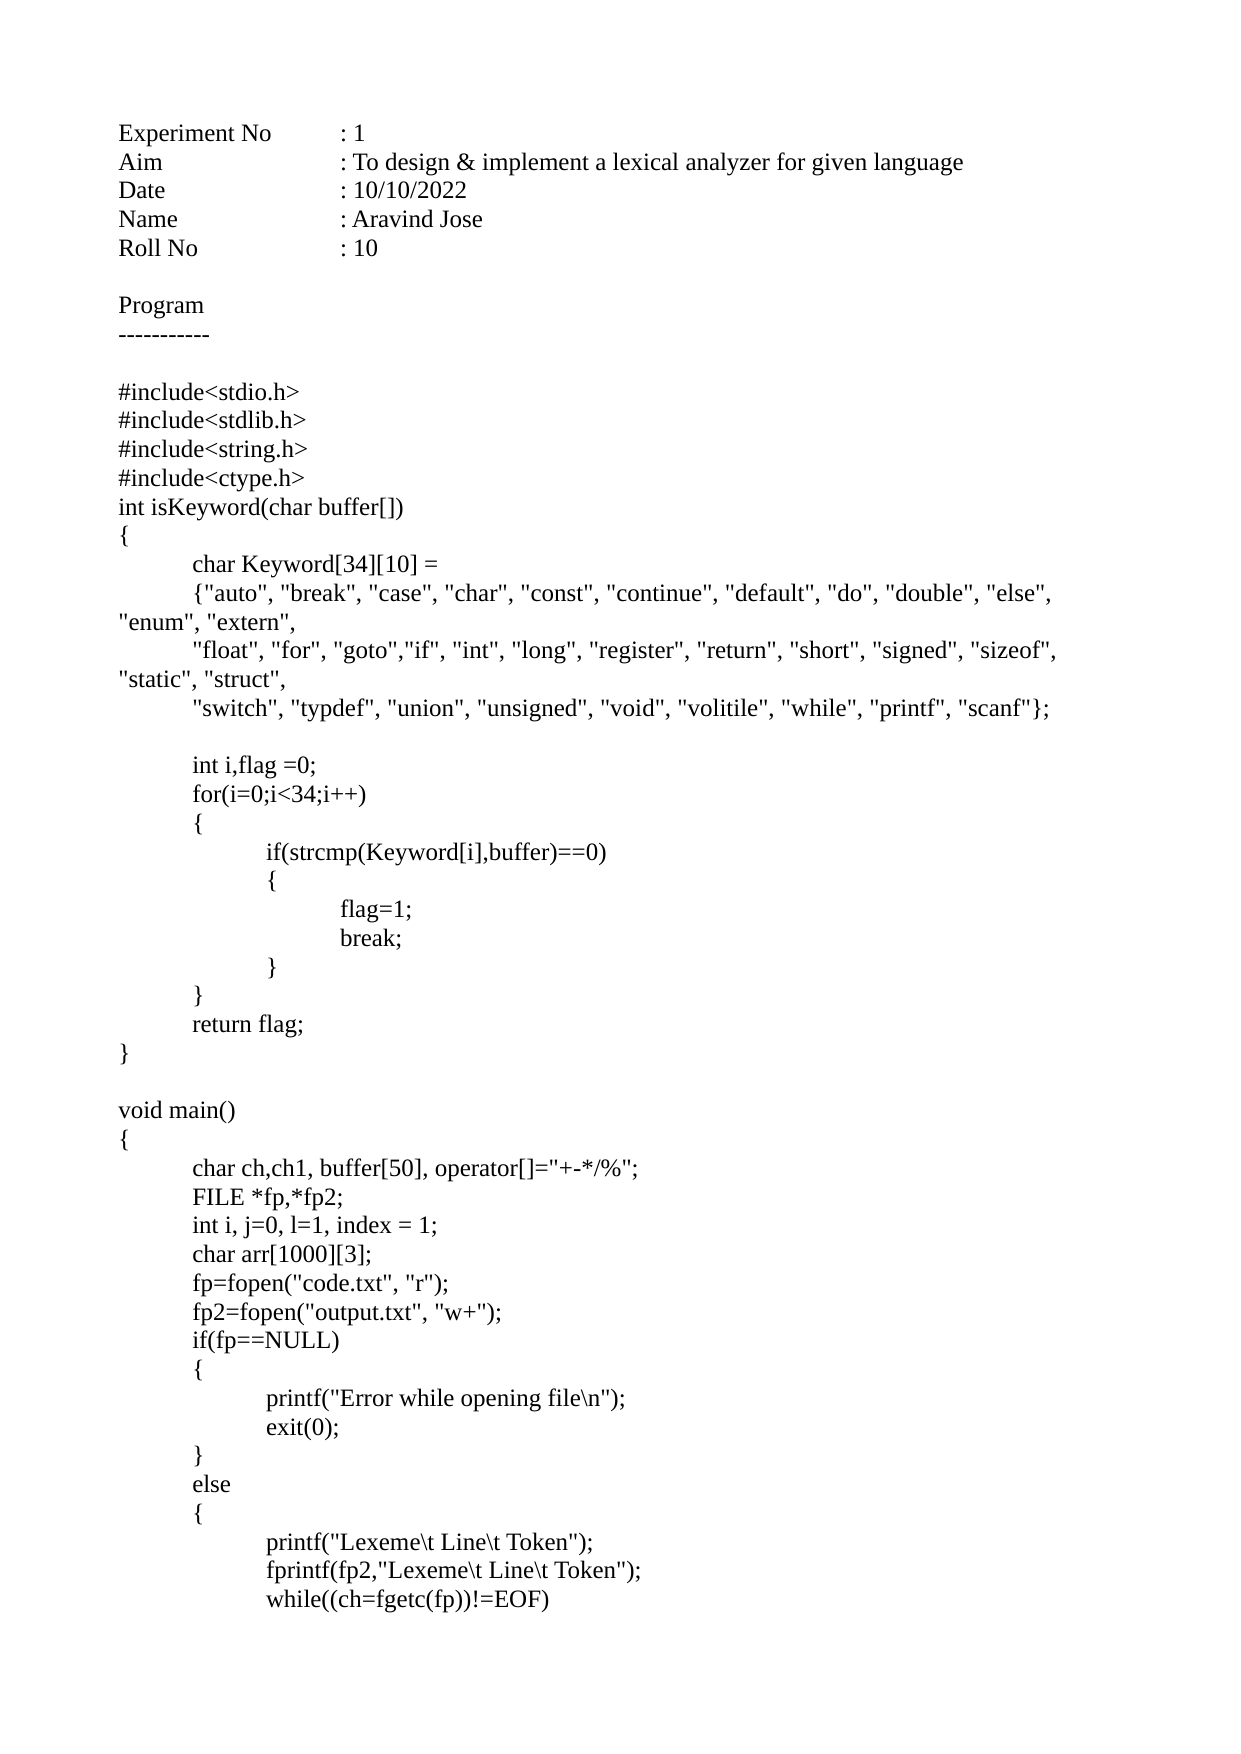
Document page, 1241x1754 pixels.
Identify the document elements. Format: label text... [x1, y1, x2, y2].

text char arr[1000][3]; [118, 1239, 1122, 1268]
text char ch,ch1, buffer[50], operator[]="+-*/%"; [118, 1153, 1122, 1182]
text } [118, 981, 1122, 1009]
text #include<stdio.h> [118, 377, 1122, 406]
text Date : 10/10/2022 [118, 176, 1122, 204]
text {"auto", "break", "case", "char", "const", "continue", "default", "do", "double", "else", "enum", "extern", [118, 578, 1122, 636]
text printf("Lexeme\t Line\t Token"); [118, 1527, 1122, 1556]
text while((ch=fgetc(fp))!=EOF) [118, 1584, 1122, 1613]
text { [118, 808, 1122, 837]
text void main() [118, 1096, 1122, 1124]
text #include<stdlib.h> [118, 406, 1122, 434]
text { [118, 1354, 1122, 1383]
text fp=fopen("code.txt", "r"); [118, 1268, 1122, 1297]
text int i,flag =0; [118, 751, 1122, 779]
text int isKeyword(char buffer[]) [118, 492, 1122, 521]
text fprintf(fp2,"Lexeme\t Line\t Token"); [118, 1556, 1122, 1584]
text int i, j=0, l=1, index = 1; [118, 1211, 1122, 1239]
text fp2=fopen("output.txt", "w+"); [118, 1297, 1122, 1326]
text FILE *fp,*fp2; [118, 1182, 1122, 1211]
text char Keyword[34][10] = [118, 549, 1122, 578]
text "switch", "typdef", "union", "unsigned", "void", "volitile", "while", "printf", "scanf"}; [118, 693, 1122, 722]
text Name : Aravind Jose [118, 204, 1122, 233]
text { [118, 1498, 1122, 1527]
text { [118, 521, 1122, 549]
text #include<ctype.h> [118, 463, 1122, 492]
text printf("Error while opening file\n"); [118, 1383, 1122, 1412]
text else [118, 1469, 1122, 1498]
text "float", "for", "goto","if", "int", "long", "register", "return", "short", "signed", "sizeof", "static", "struct", [118, 636, 1122, 693]
text Program [118, 291, 1122, 319]
text Roll No : 10 [118, 233, 1122, 262]
text exit(0); [118, 1412, 1122, 1441]
text ----------- [118, 319, 1122, 348]
text Experiment No : 1 [118, 118, 1122, 147]
text } [118, 1038, 1122, 1067]
text } [118, 952, 1122, 981]
text #include<string.h> [118, 434, 1122, 463]
text flag=1; [118, 894, 1122, 923]
text for(i=0;i<34;i++) [118, 779, 1122, 808]
text Aim : To design & implement a lexical analyzer for given language [118, 147, 1122, 176]
text { [118, 1124, 1122, 1153]
text return flag; [118, 1009, 1122, 1038]
text } [118, 1441, 1122, 1469]
text break; [118, 923, 1122, 952]
text if(strcmp(Keyword[i],buffer)==0) [118, 837, 1122, 866]
text { [118, 866, 1122, 894]
text if(fp==NULL) [118, 1326, 1122, 1354]
